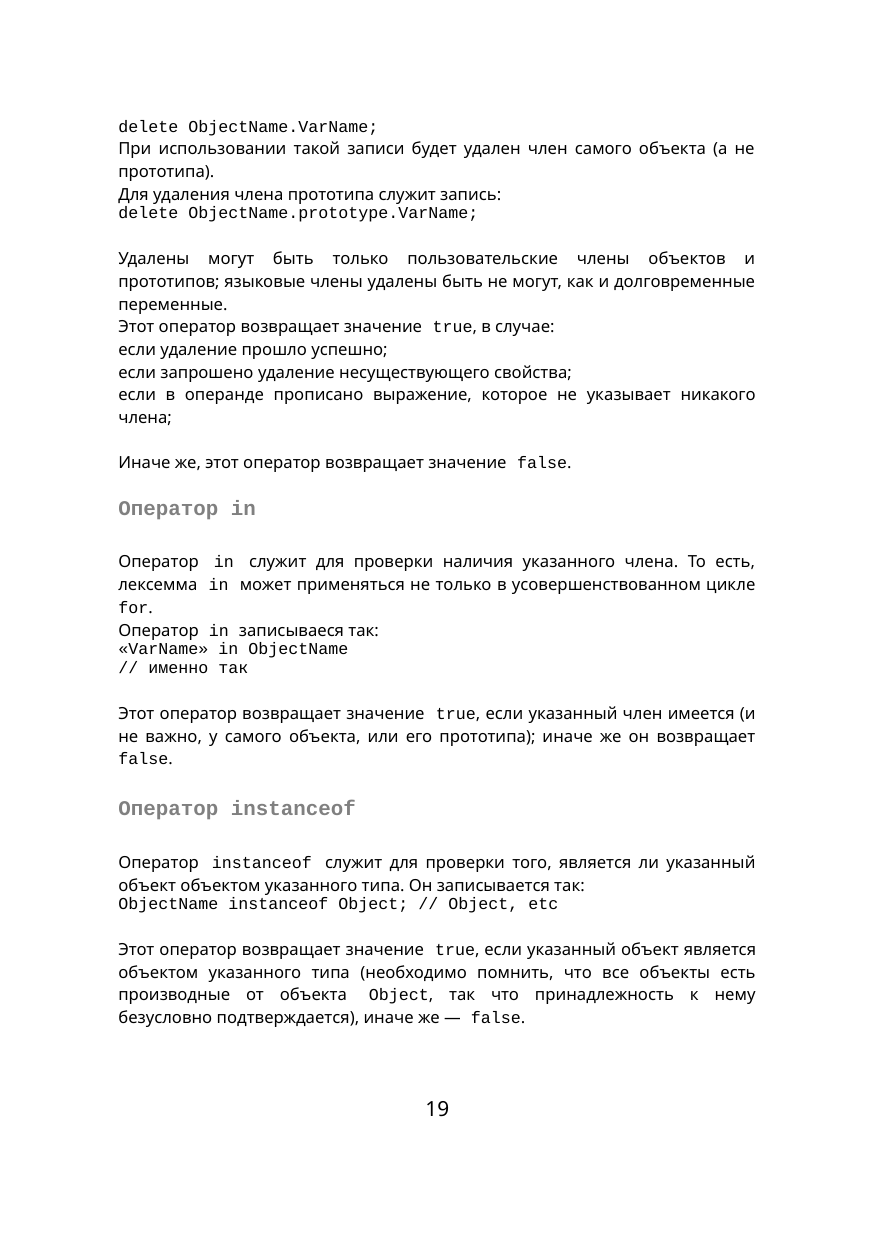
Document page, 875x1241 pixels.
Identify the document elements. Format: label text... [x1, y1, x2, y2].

text Оператор in записываеся так: [118, 618, 756, 641]
text Этот оператор возвращает значение true, если указанный член имеется (и не важно, у самого объекта, или его прототипа); иначе же он возвращает false. [118, 701, 756, 770]
text При использовании такой записи будет удален член самого объекта (а не прототипа). [118, 137, 756, 182]
text Оператор instanceof [118, 798, 756, 822]
text «VarName» in ObjectName [118, 641, 756, 660]
text // именно так [118, 660, 756, 679]
text ObjectName instanceof Object; // Object, etc [118, 896, 756, 915]
text Удалены могут быть только пользовательские члены объектов и прототипов; языковые члены удалены быть не могут, как и долговременные переменные. [118, 247, 756, 315]
text если запрошено удаление несуществующего свойства; [118, 360, 756, 383]
text Этот оператор возвращает значение true, в случае: [118, 315, 756, 338]
text Этот оператор возвращает значение true, если указанный объект является объектом указанного типа (необходимо помнить, что все объекты есть производные от объекта Object, так что принадлежность к нему безусловно подтверждается), иначе же — false. [118, 937, 756, 1028]
text Оператор in служит для проверки наличия указанного члена. То есть, лексемма in может применяться не только в усовершенствованном цикле for. [118, 550, 756, 618]
text delete ObjectName.VarName; [118, 118, 756, 137]
text если в операнде прописано выражение, которое не указывает никакого члена; [118, 383, 756, 428]
text Для удаления члена прототипа служит запись: [118, 182, 756, 205]
text Оператор instanceof служит для проверки того, является ли указанный объект объектом указанного типа. Он записывается так: [118, 850, 756, 896]
text Иначе же, этот оператор возвращает значение false. [118, 451, 756, 474]
text Оператор in [118, 498, 756, 521]
text delete ObjectName.prototype.VarName; [118, 205, 756, 224]
text если удаление прошло успешно; [118, 338, 756, 360]
